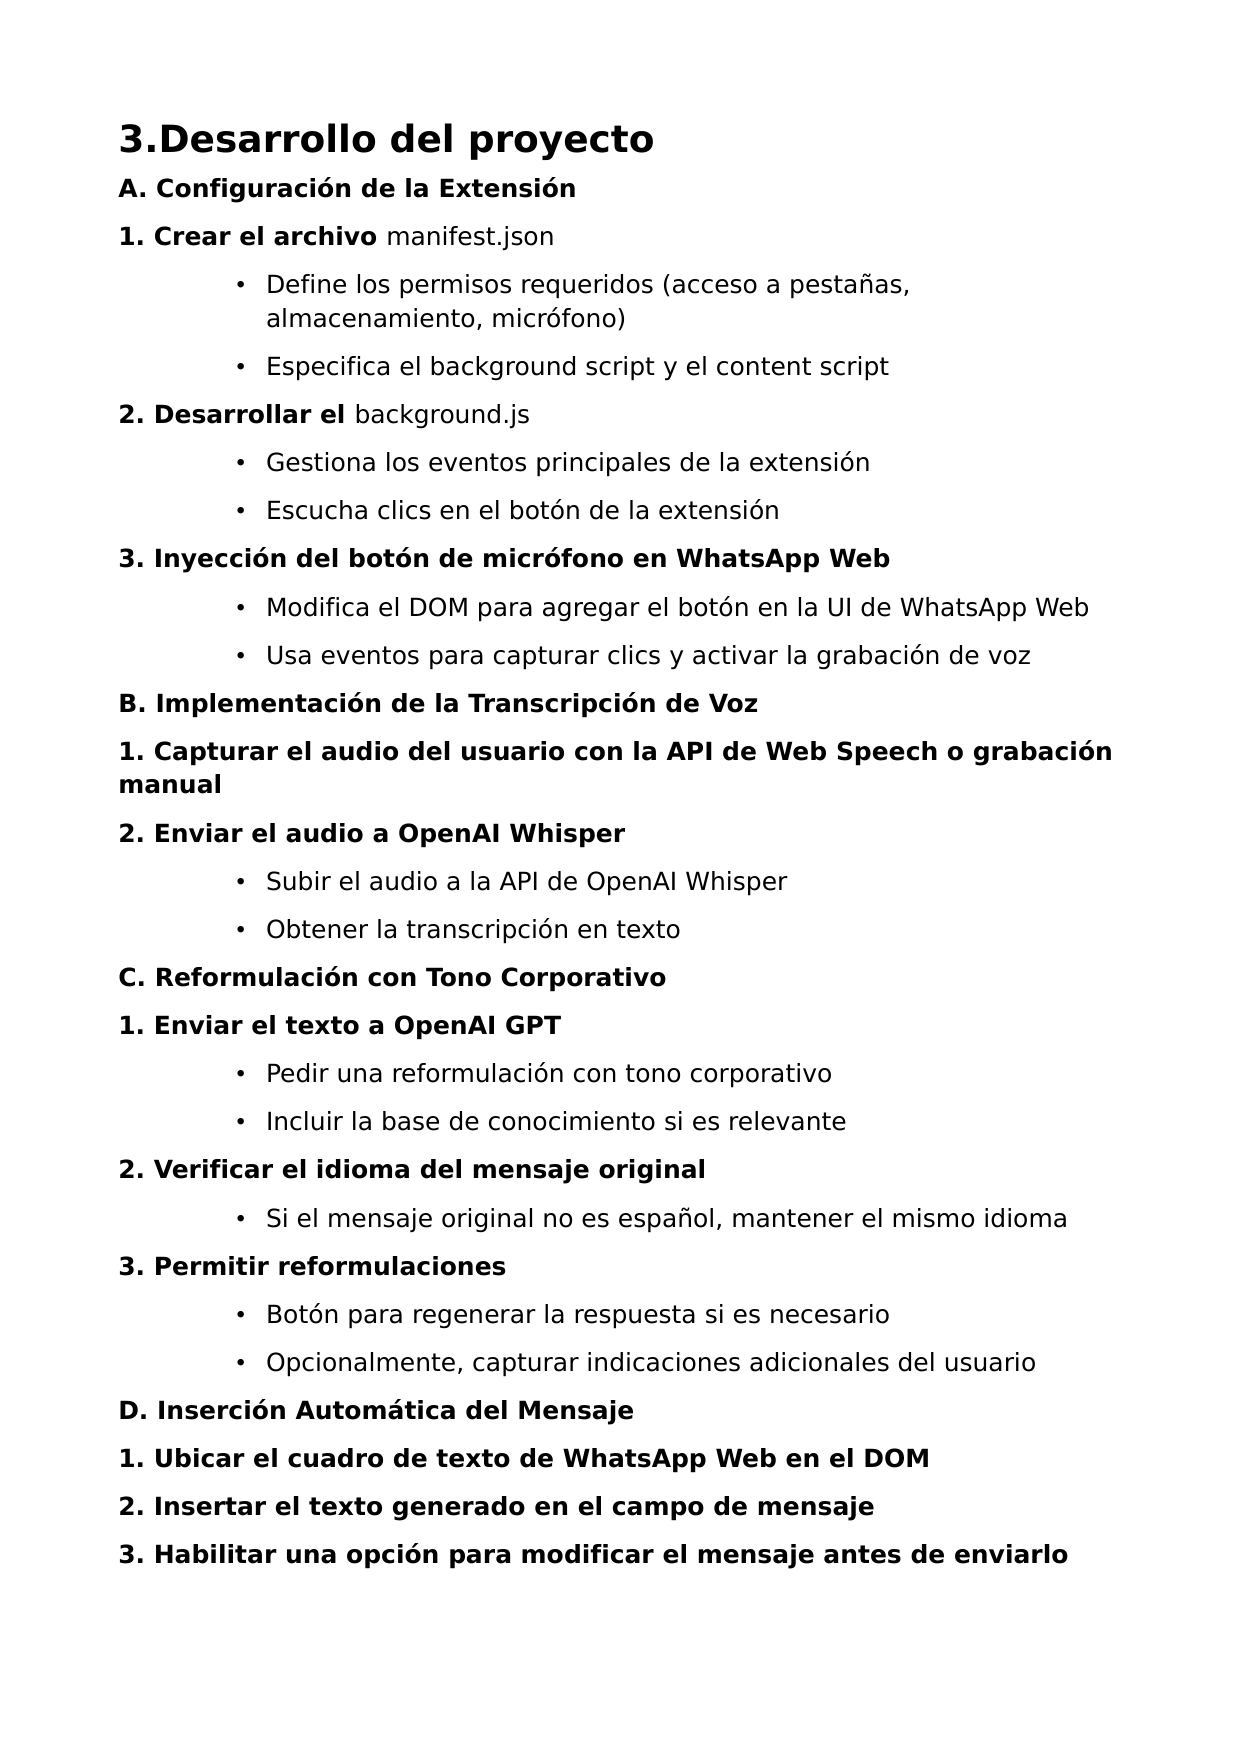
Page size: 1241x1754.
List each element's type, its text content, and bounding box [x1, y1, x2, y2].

list Subir el audio a la API de OpenAI Whisper [236, 867, 1122, 896]
list Obtener la transcripción en texto [236, 915, 1122, 944]
text A. Configuración de la Extensión [118, 174, 1122, 203]
list Especifica el background script y el content script [236, 352, 1122, 381]
list Pedir una reformulación con tono corporativo [236, 1059, 1122, 1089]
text 3. Habilitar una opción para modificar el mensaje antes de enviarlo [118, 1541, 1122, 1570]
text 1. Capturar el audio del usuario con la API de Web Speech o grabación manual [118, 737, 1122, 800]
text 2. Enviar el audio a OpenAI Whisper [118, 819, 1122, 848]
text 1. Enviar el texto a OpenAI GPT [118, 1011, 1122, 1041]
list Si el mensaje original no es español, mantener el mismo idioma [236, 1204, 1122, 1233]
text C. Reformulación con Tono Corporativo [118, 963, 1122, 992]
list Escucha clics en el botón de la extensión [236, 497, 1122, 526]
text 1. Ubicar el cuadro de texto de WhatsApp Web en el DOM [118, 1444, 1122, 1474]
text 2. Desarrollar el background.js [118, 400, 1122, 429]
text 2. Insertar el texto generado en el campo de mensaje [118, 1493, 1122, 1522]
list Botón para regenerar la respuesta si es necesario [236, 1300, 1122, 1329]
text 1. Crear el archivo manifest.json [118, 222, 1122, 252]
list Opcionalmente, capturar indicaciones adicionales del usuario [236, 1348, 1122, 1377]
list Define los permisos requeridos (acceso a pestañas, almacenamiento, micrófono) [236, 271, 1122, 333]
text D. Inserción Automática del Mensaje [118, 1396, 1122, 1426]
text 2. Verificar el idioma del mensaje original [118, 1156, 1122, 1185]
list Gestiona los eventos principales de la extensión [236, 448, 1122, 478]
list Incluir la base de conocimiento si es relevante [236, 1108, 1122, 1137]
subtitle 3.Desarrollo del proyecto [118, 118, 1122, 162]
text B. Implementación de la Transcripción de Voz [118, 689, 1122, 718]
text 3. Inyección del botón de micrófono en WhatsApp Web [118, 545, 1122, 574]
list Usa eventos para capturar clics y activar la grabación de voz [236, 641, 1122, 670]
list Modifica el DOM para agregar el botón en la UI de WhatsApp Web [236, 593, 1122, 622]
text 3. Permitir reformulaciones [118, 1252, 1122, 1281]
